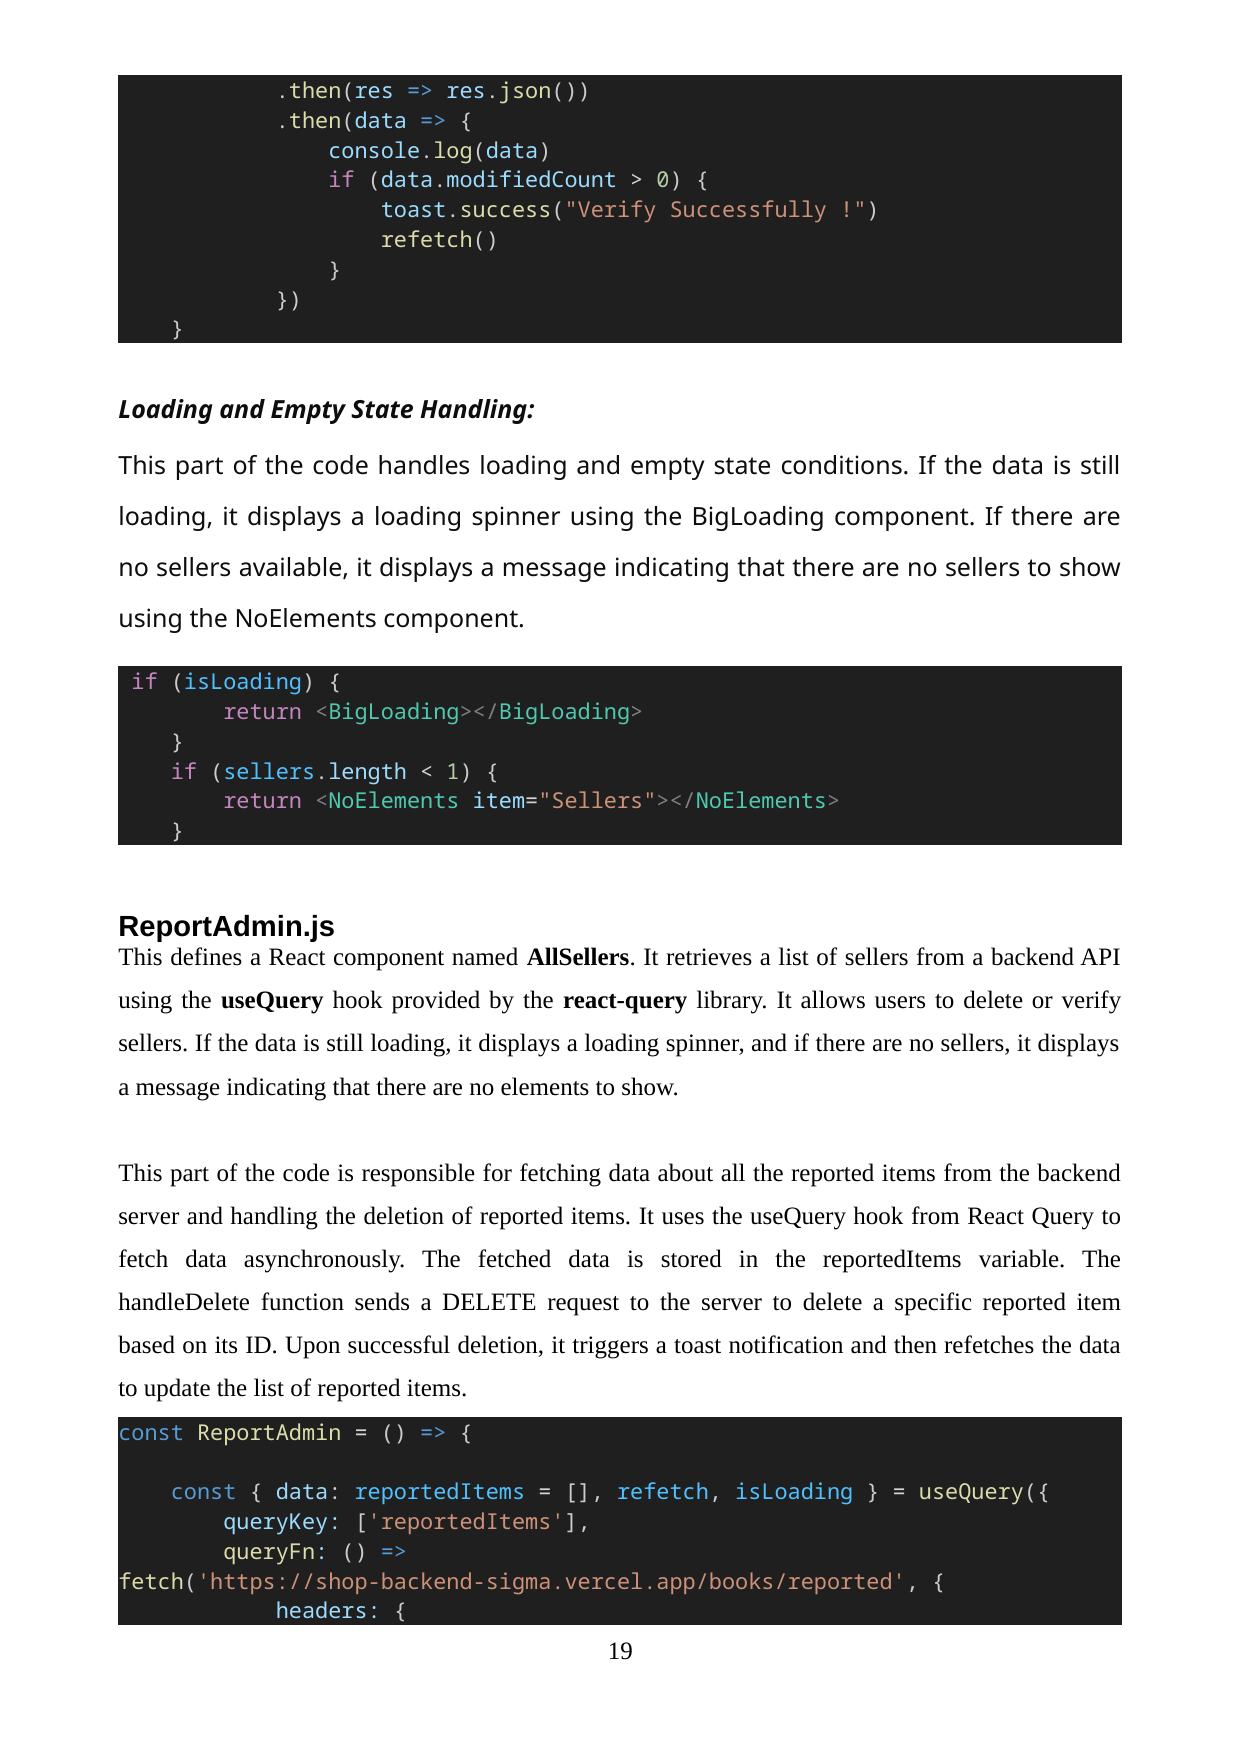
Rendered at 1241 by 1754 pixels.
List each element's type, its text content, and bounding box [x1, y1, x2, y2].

text This part of the code is responsible for fetching data about all the reported items from the backend server and handling the deletion of reported items. It uses the useQuery hook from React Query to fetch data asynchronously. The fetched data is stored in the reportedItems variable. The handleDelete function sends a DELETE request to the server to delete a specific reported item based on its ID. Upon successful deletion, it triggers a toast notification and then refetches the data to update the list of reported items. [118, 1158, 1122, 1402]
text } [118, 313, 1122, 343]
text Loading and Empty State Handling: [118, 392, 1122, 426]
text if (isLoading) { [118, 666, 1122, 696]
text } [118, 254, 1122, 283]
text This part of the code handles loading and empty state conditions. If the data is still loading, it displays a loading spinner using the BigLoading component. If there are no sellers available, it displays a message indicating that there are no sellers to show using the NoElements component. [118, 448, 1122, 635]
text const { data: reportedItems = [], refetch, isLoading } = useQuery({ [118, 1476, 1122, 1506]
text if (data.modifiedCount > 0) { [118, 164, 1122, 194]
text console.log(data) [118, 134, 1122, 164]
text if (sellers.length < 1) { [118, 756, 1122, 786]
text This defines a React component named AllSellers. It retrieves a list of sellers from a backend API using the useQuery hook provided by the react-query library. It allows users to delete or verify sellers. If the data is still loading, it displays a loading spinner, and if there are no sellers, it displays a message indicating that there are no elements to show. [118, 942, 1122, 1100]
text } [118, 815, 1122, 845]
text } [118, 726, 1122, 756]
text .then(data => { [118, 105, 1122, 134]
text }) [118, 283, 1122, 313]
text headers: { [118, 1595, 1122, 1625]
text return <BigLoading></BigLoading> [118, 696, 1122, 726]
text .then(res => res.json()) [118, 75, 1122, 105]
text toast.success("Verify Successfully !") [118, 194, 1122, 224]
text return <NoElements item="Sellers"></NoElements> [118, 786, 1122, 815]
text queryKey: ['reportedItems'], [118, 1506, 1122, 1536]
text const ReportAdmin = () => { [118, 1417, 1122, 1446]
text queryFn: () => fetch('https://shop-backend-sigma.vercel.app/books/reported', { [118, 1536, 1122, 1595]
text refetch() [118, 224, 1122, 254]
subtitle ReportAdmin.js [118, 909, 1122, 942]
